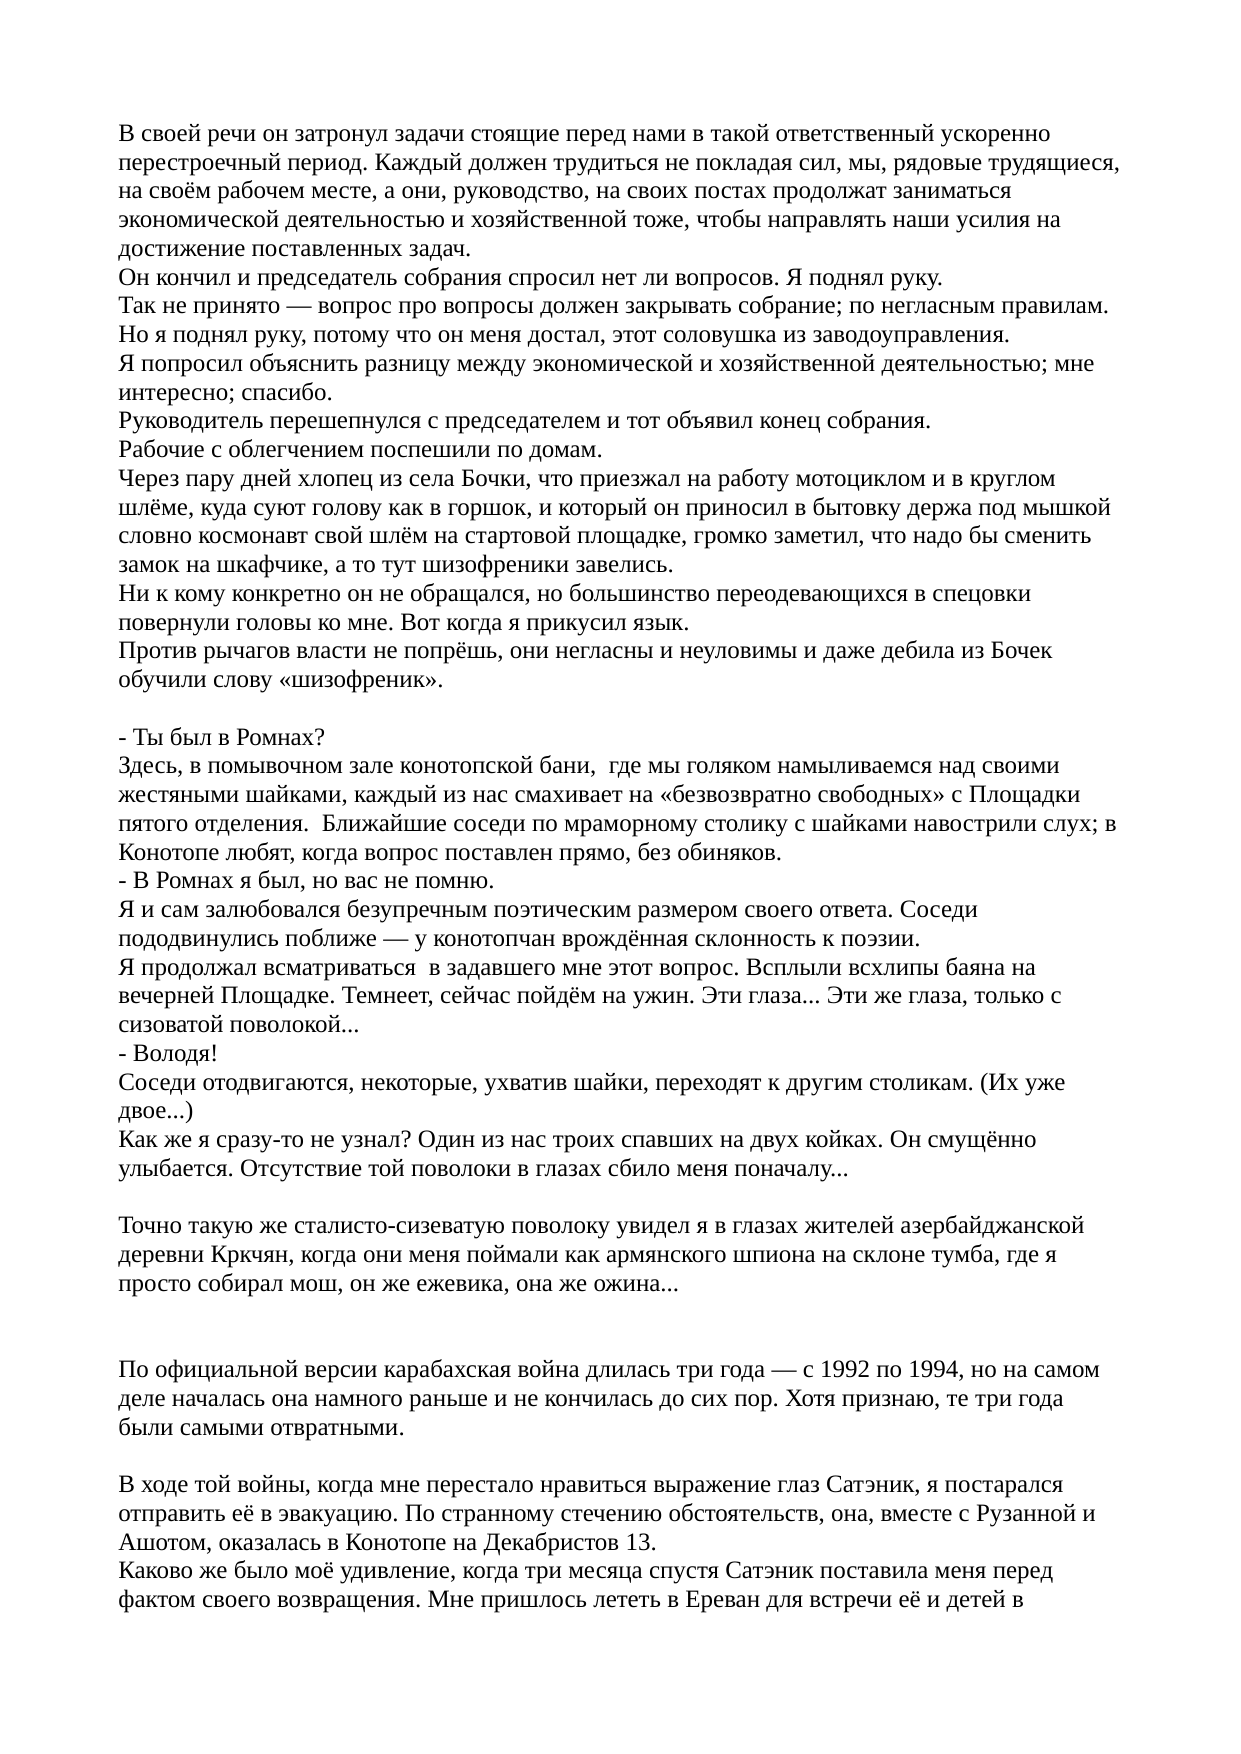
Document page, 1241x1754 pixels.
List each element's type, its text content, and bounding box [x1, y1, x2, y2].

text Я и сам залюбовался безупречным поэтическим размером своего ответа. Соседи пододвинулись поближе — у конотопчан врождённая склонность к поэзии. [118, 894, 1122, 952]
text Здесь, в помывочном зале конотопской бани, где мы голяком намыливаемся над своими жестяными шайками, каждый из нас смахивает на «безвозвратно свободных» с Площадки пятого отделения. Ближайшие соседи по мраморному столику с шайками навострили слух; в Конотопе любят, когда вопрос поставлен прямо, без обиняков. [118, 751, 1122, 866]
text Ни к кому конкретно он не обращался, но большинство переодевающихся в спецовки повернули головы ко мне. Вот когда я прикусил язык. [118, 578, 1122, 636]
text Рабочие с облегчением поспешили по домам. [118, 434, 1122, 463]
text Как же я сразу-то не узнал? Один из нас троих спавших на двух койках. Он смущённо улыбается. Отсутствие той поволоки в глазах сбило меня поначалу... [118, 1124, 1122, 1182]
text Я попросил объяснить разницу между экономической и хозяйственной деятельностью; мне интересно; спасибо. [118, 348, 1122, 406]
text Я продолжал всматриваться в задавшего мне этот вопрос. Всплыли всхлипы баяна на вечерней Площадке. Темнеет, сейчас пойдём на ужин. Эти глаза... Эти же глаза, только с сизоватой поволокой... [118, 952, 1122, 1038]
text В своей речи он затронул задачи стоящие перед нами в такой ответственный ускоренно перестроечный период. Каждый должен трудиться не покладая сил, мы, рядовые трудящиеся, на своём рабочем месте, а они, руководство, на своих постах продолжат заниматься экономической деятельностью и хозяйственной тоже, чтобы направлять наши усилия на достижение поставленных задач. [118, 118, 1122, 262]
text Руководитель перешепнулся с председателем и тот объявил конец собрания. [118, 406, 1122, 434]
text Точно такую же сталисто-сизеватую поволоку увидел я в глазах жителей азербайджанской деревни Кркчян, когда они меня поймали как армянского шпиона на склоне тумба, где я просто собирал мош, он же ежевика, она же ожина... [118, 1211, 1122, 1297]
text Каково же было моё удивление, когда три месяца спустя Сатэник поставила меня перед фактом своего возвращения. Мне пришлось лететь в Ереван для встречи её и детей в [118, 1556, 1122, 1613]
text Против рычагов власти не попрёшь, они негласны и неуловимы и даже дебила из Бочек обучили слову «шизофреник». [118, 636, 1122, 693]
text - Ты был в Ромнах? [118, 722, 1122, 751]
text - В Ромнах я был, но вас не помню. [118, 866, 1122, 894]
text Он кончил и председатель собрания спросил нет ли вопросов. Я поднял руку. [118, 262, 1122, 291]
text - Володя! [118, 1038, 1122, 1067]
text Через пару дней хлопец из села Бочки, что приезжал на работу мотоциклом и в круглом шлёме, куда суют голову как в горшок, и который он приносил в бытовку держа под мышкой словно космонавт свой шлём на стартовой площадке, громко заметил, что надо бы сменить замок на шкафчике, а то тут шизофреники завелись. [118, 463, 1122, 578]
text Так не принято — вопрос про вопросы должен закрывать собрание; по негласным правилам. Но я поднял руку, потому что он меня достал, этот соловушка из заводоуправления. [118, 291, 1122, 348]
text Соседи отодвигаются, некоторые, ухватив шайки, переходят к другим столикам. (Их уже двое...) [118, 1067, 1122, 1124]
text По официальной версии карабахская война длилась три года — с 1992 по 1994, но на самом деле началась она намного раньше и не кончилась до сих пор. Хотя признаю, те три года были самыми отвратными. [118, 1354, 1122, 1441]
text В ходе той войны, когда мне перестало нравиться выражение глаз Сатэник, я постарался отправить её в эвакуацию. По странному стечению обстоятельств, она, вместе с Рузанной и Ашотом, оказалась в Конотопе на Декабристов 13. [118, 1469, 1122, 1556]
